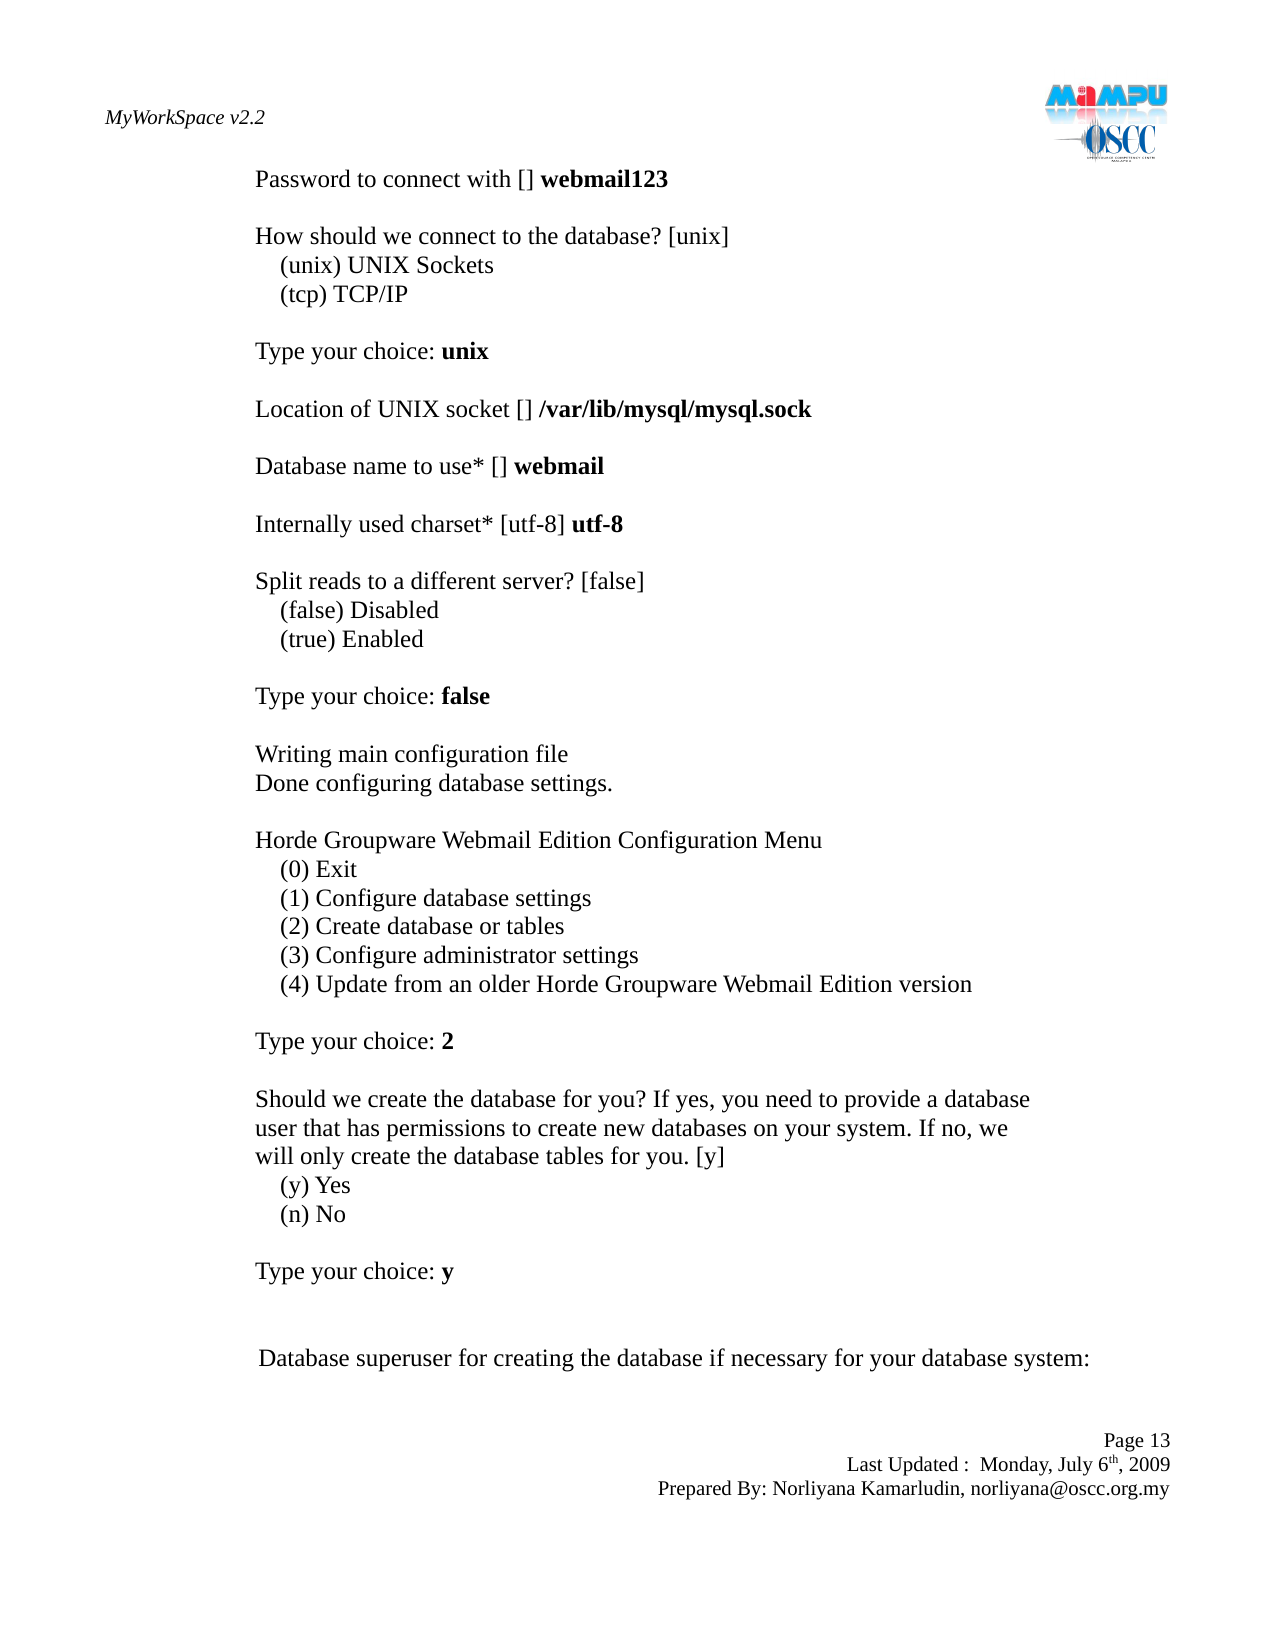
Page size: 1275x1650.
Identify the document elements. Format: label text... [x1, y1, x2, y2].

text Should we create the database for you? If yes, you need to provide a database [105, 1084, 1170, 1113]
text (2) Create database or tables [105, 911, 1170, 940]
text (true) Enabled [105, 624, 1170, 653]
text Database name to use* [] webmail [105, 451, 1170, 480]
text Type your choice: 2 [105, 1026, 1170, 1055]
text (4) Update from an older Horde Groupware Webmail Edition version [105, 969, 1170, 998]
text (y) Yes [105, 1170, 1170, 1199]
text Horde Groupware Webmail Edition Configuration Menu [105, 825, 1170, 854]
text Internally used charset* [utf-8] utf-8 [105, 509, 1170, 538]
text (tcp) TCP/IP [105, 279, 1170, 308]
text Done configuring database settings. [105, 768, 1170, 796]
text Type your choice: y [105, 1256, 1170, 1285]
text Writing main configuration file [105, 739, 1170, 768]
text will only create the database tables for you. [y] [105, 1141, 1170, 1170]
text (false) Disabled [105, 595, 1170, 624]
text (n) No [105, 1199, 1170, 1228]
text Type your choice: unix [105, 336, 1170, 365]
text Database superuser for creating the database if necessary for your database system: [258, 1343, 1170, 1371]
text Type your choice: false [105, 681, 1170, 710]
text user that has permissions to create new databases on your system. If no, we [105, 1113, 1170, 1141]
text How should we connect to the database? [unix] [105, 221, 1170, 250]
text Password to connect with [] webmail123 [105, 164, 1170, 193]
picture [1045, 69, 1168, 163]
text (3) Configure administrator settings [105, 940, 1170, 969]
text Split reads to a different server? [false] [105, 566, 1170, 595]
text (0) Exit [105, 854, 1170, 883]
text (1) Configure database settings [105, 883, 1170, 911]
text Location of UNIX socket [] /var/lib/mysql/mysql.sock [105, 394, 1170, 423]
text (unix) UNIX Sockets [105, 250, 1170, 279]
